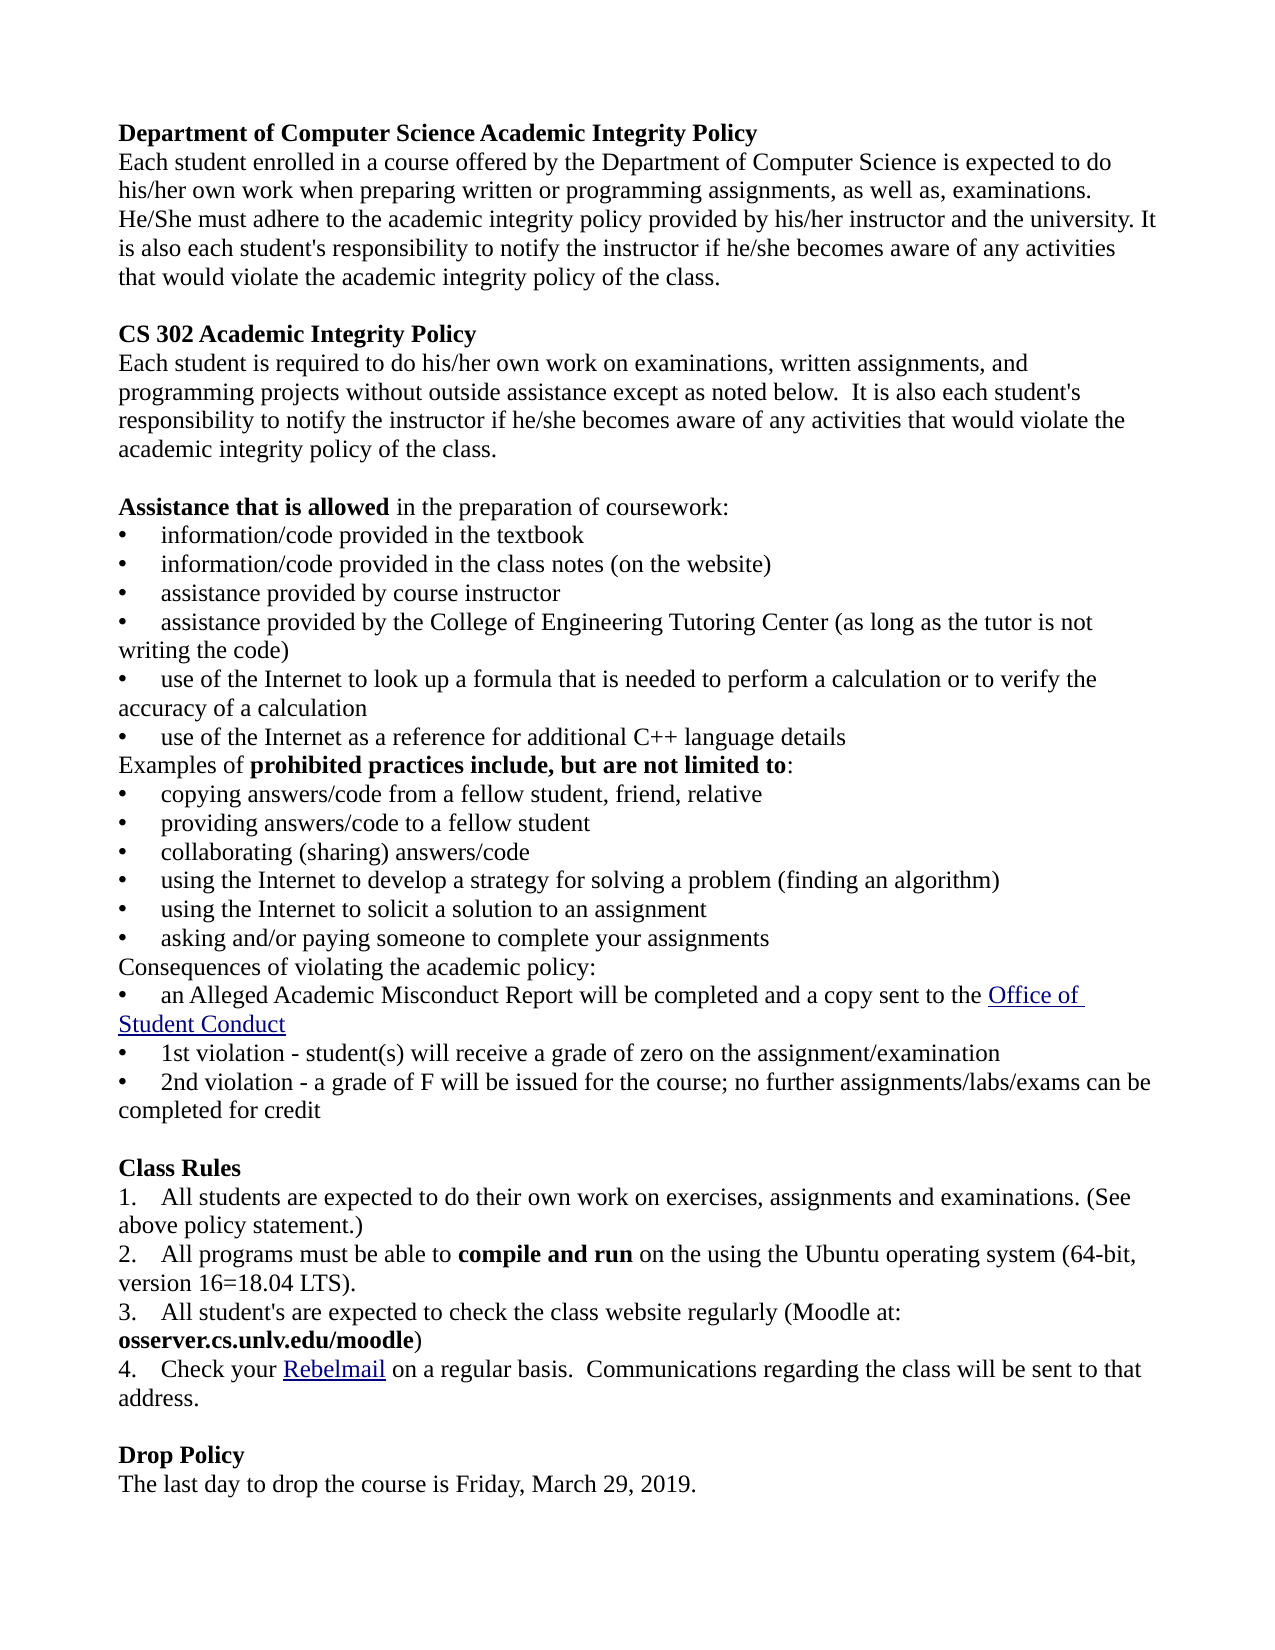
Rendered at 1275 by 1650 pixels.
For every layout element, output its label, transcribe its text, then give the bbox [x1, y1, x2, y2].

list 1st violation - student(s) will receive a grade of zero on the assignment/examination [118, 1038, 1157, 1067]
list All student's are expected to check the class website regularly (Moodle at: osserver.cs.unlv.edu/moodle) [118, 1297, 1157, 1354]
list All students are expected to do their own work on exercises, assignments and examinations. (See above policy statement.) [118, 1182, 1157, 1239]
list information/code provided in the textbook [118, 521, 1157, 549]
list collaborating (sharing) answers/code [118, 837, 1157, 866]
list assistance provided by the College of Engineering Tutoring Center (as long as the tutor is not writing the code) [118, 607, 1157, 664]
list Check your Rebelmail on a regular basis. Communications regarding the class will be sent to that address. [118, 1354, 1157, 1412]
text Class Rules [118, 1124, 1157, 1182]
list use of the Internet as a reference for additional C++ language details [118, 722, 1157, 751]
text Drop Policy The last day to drop the course is Friday, March 29, 2019. [118, 1441, 1157, 1527]
text Department of Computer Science Academic Integrity Policy Each student enrolled in a course offered by the Department of Computer Science is expected to do his/her own work when preparing written or programming assignments, as well as, examinations. He/She must adhere to the academic integrity policy provided by his/her instructor and the university. It is also each student's responsibility to notify the instructor if he/she becomes aware of any activities that would violate the academic integrity policy of the class. [118, 118, 1157, 291]
list All programs must be able to compile and run on the using the Ubuntu operating system (64-bit, version 16=18.04 LTS). [118, 1239, 1157, 1297]
list providing answers/code to a fellow student [118, 808, 1157, 837]
list asking and/or paying someone to complete your assignments [118, 923, 1157, 952]
text Examples of prohibited practices include, but are not limited to: [118, 751, 1157, 779]
list copying answers/code from a fellow student, friend, relative [118, 779, 1157, 808]
list use of the Internet to look up a formula that is needed to perform a calculation or to verify the accuracy of a calculation [118, 664, 1157, 722]
list an Alleged Academic Misconduct Report will be completed and a copy sent to the Office of Student Conduct [118, 981, 1157, 1038]
list using the Internet to develop a strategy for solving a problem (finding an algorithm) [118, 866, 1157, 894]
list assistance provided by course instructor [118, 578, 1157, 607]
list 2nd violation - a grade of F will be issued for the course; no further assignments/labs/exams can be completed for credit [118, 1067, 1157, 1124]
text Consequences of violating the academic policy: [118, 952, 1157, 981]
text CS 302 Academic Integrity Policy Each student is required to do his/her own work on examinations, written assignments, and programming projects without outside assistance except as noted below. It is also each student's responsibility to notify the instructor if he/she becomes aware of any activities that would violate the academic integrity policy of the class. Assistance that is allowed in the preparation of coursework: [118, 319, 1157, 521]
list information/code provided in the class notes (on the website) [118, 549, 1157, 578]
list using the Internet to solicit a solution to an assignment [118, 894, 1157, 923]
